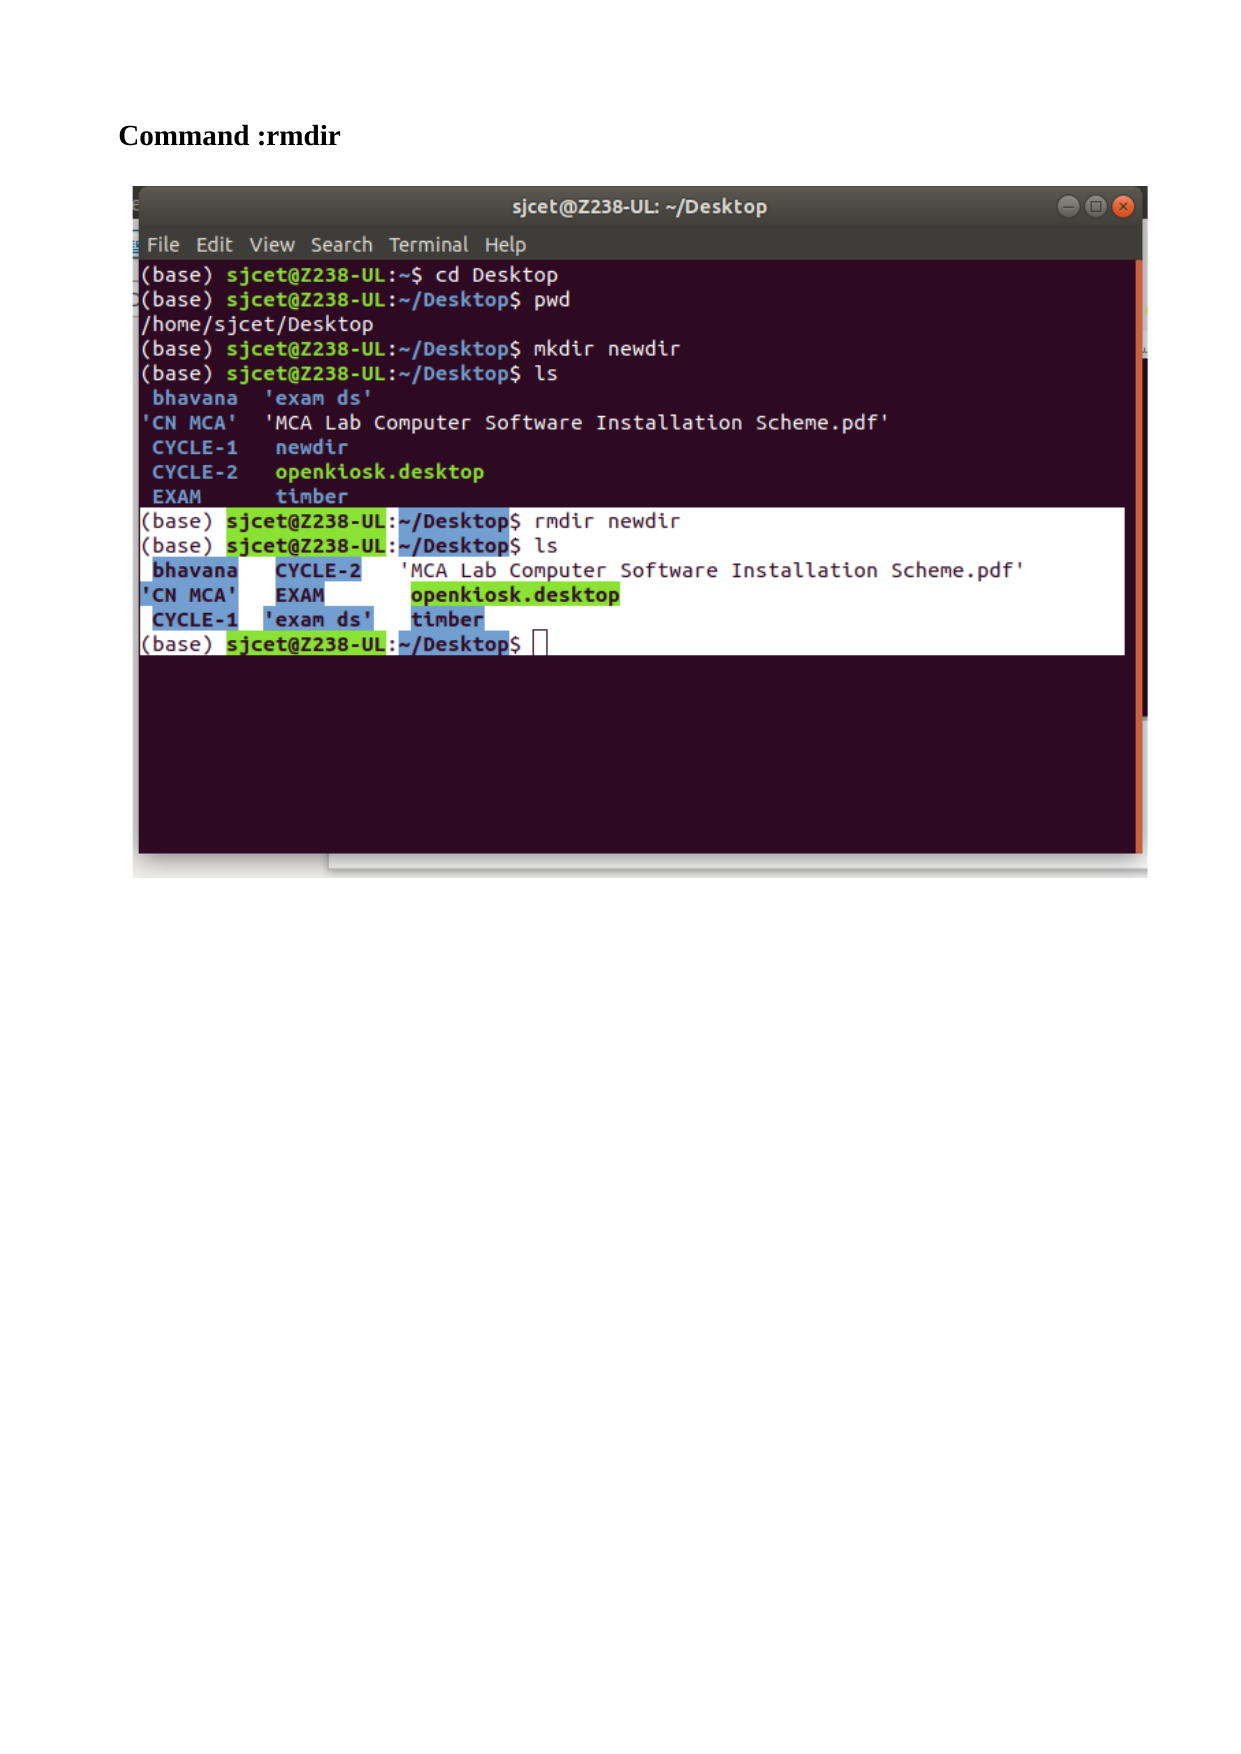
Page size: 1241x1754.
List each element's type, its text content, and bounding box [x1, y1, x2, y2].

picture [132, 186, 397, 878]
text Command :rmdir [118, 118, 1122, 152]
